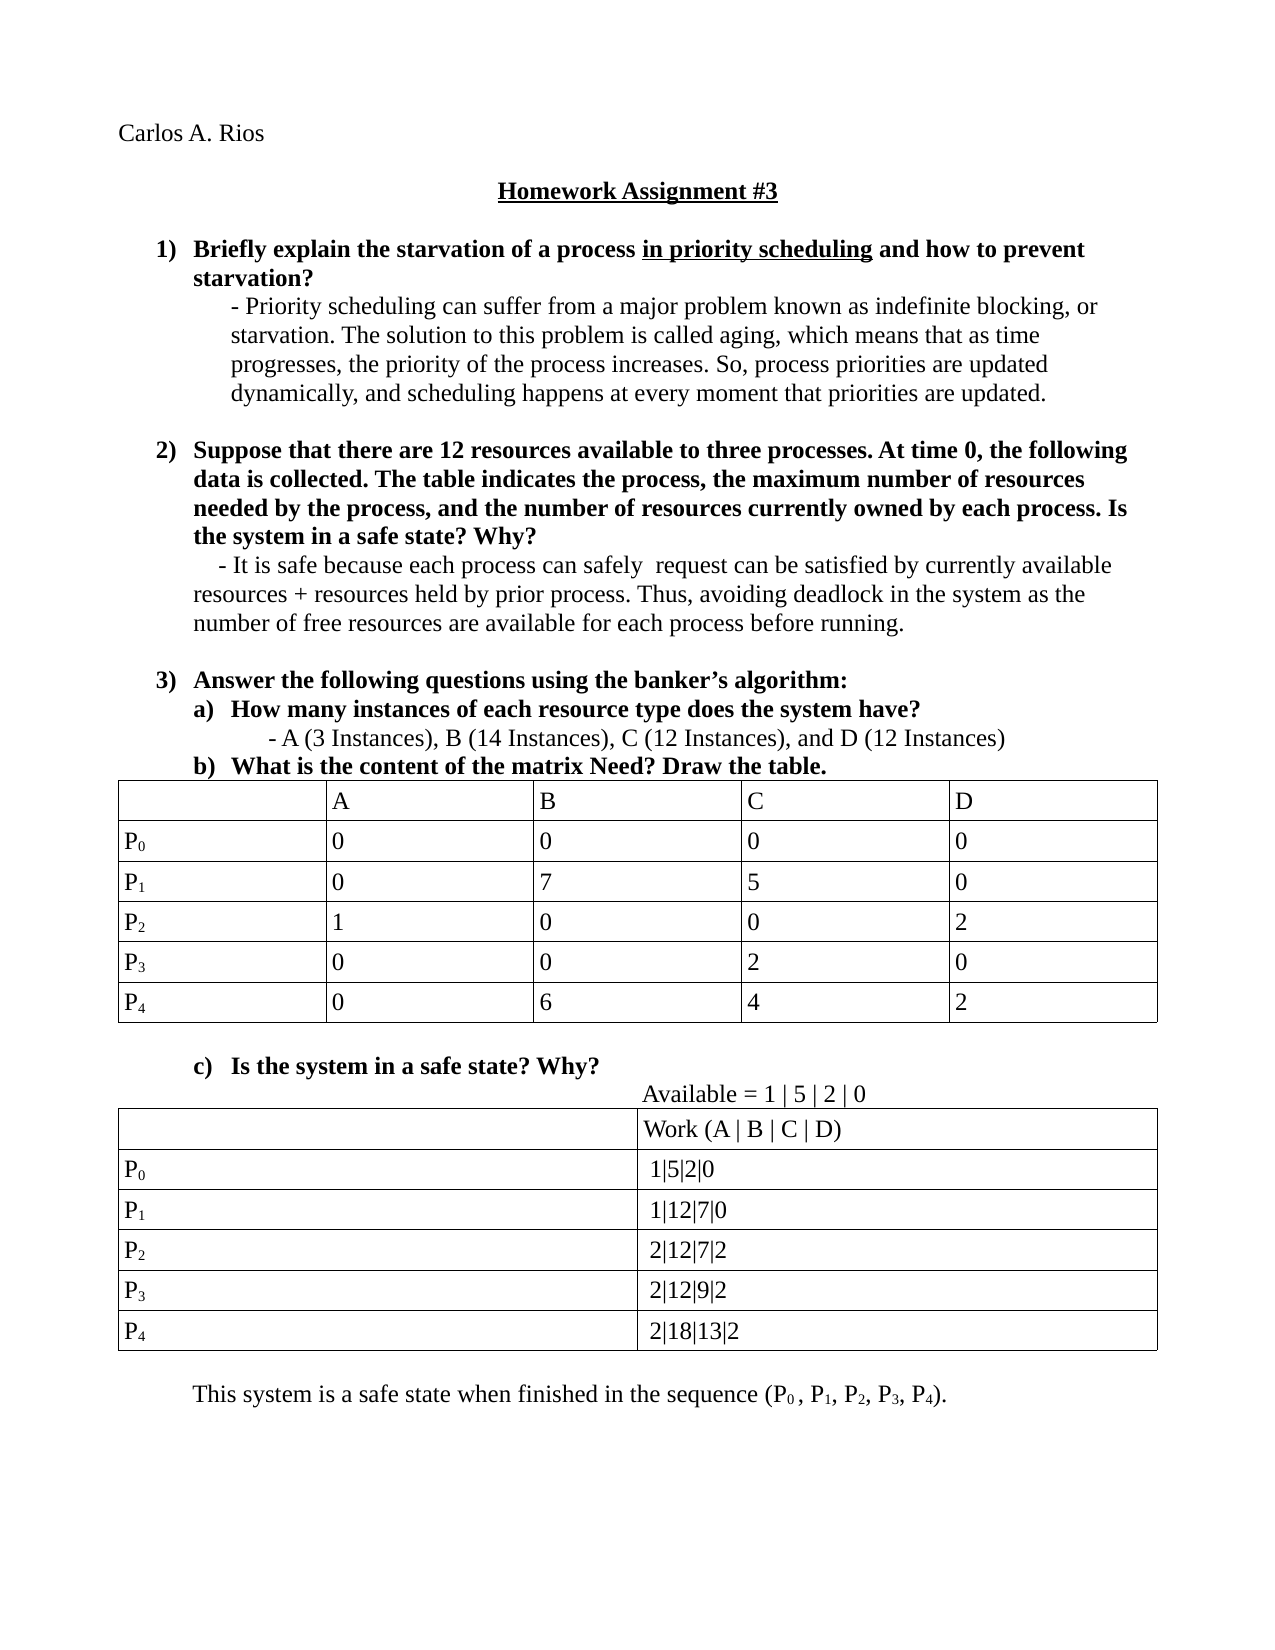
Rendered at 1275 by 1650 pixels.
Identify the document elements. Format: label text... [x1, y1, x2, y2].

table_cell 0 [950, 862, 1157, 901]
list Answer the following questions using the banker’s algorithm: [156, 665, 1157, 694]
table_cell 5 [742, 862, 949, 901]
table_header D [950, 781, 1157, 820]
table_cell P1 [119, 1190, 637, 1229]
table_header B [534, 781, 741, 820]
table_cell 0 [327, 862, 533, 901]
list Is the system in a safe state? Why? [193, 1051, 1157, 1079]
list Suppose that there are 12 resources available to three processes. At time 0, the following data is collected. The table indicates the process, the maximum number of resources needed by the process, and the number of resources currently owned by each process. Is the system in a safe state? Why? [156, 435, 1157, 550]
list How many instances of each resource type does the system have? [193, 694, 1157, 723]
table_cell P4 [119, 983, 326, 1022]
table_cell P2 [119, 1230, 637, 1269]
table_cell 0 [950, 821, 1157, 861]
table_header Work (A | B | C | D) [638, 1109, 1157, 1149]
table_cell 0 [534, 942, 741, 982]
table_cell 2 [950, 983, 1157, 1022]
table_cell P0 [119, 821, 326, 861]
table_cell P3 [119, 942, 326, 982]
table_cell 0 [327, 983, 533, 1022]
table_cell 1|12|7|0 [638, 1190, 1157, 1229]
table_cell 1 [327, 902, 533, 941]
table_cell 0 [950, 942, 1157, 982]
table_header [119, 1109, 637, 1149]
table_cell 0 [534, 902, 741, 941]
table_cell 2|12|7|2 [638, 1230, 1157, 1269]
list Available = 1 | 5 | 2 | 0 [493, 1079, 1157, 1108]
table_cell 1|5|2|0 [638, 1150, 1157, 1189]
table_cell P0 [119, 1150, 637, 1189]
table_header A [327, 781, 533, 820]
table_cell 4 [742, 983, 949, 1022]
table_cell 2|12|9|2 [638, 1271, 1157, 1310]
table_header [119, 781, 326, 820]
table_cell 0 [742, 821, 949, 861]
table_cell 0 [327, 821, 533, 861]
table_cell P1 [119, 862, 326, 901]
table_cell P2 [119, 902, 326, 941]
table_header C [742, 781, 949, 820]
table_cell 2 [742, 942, 949, 982]
list Briefly explain the starvation of a process in priority scheduling and how to prevent starvation? [156, 234, 1157, 291]
table_cell 0 [534, 821, 741, 861]
table_cell 7 [534, 862, 741, 901]
text Homework Assignment #3 [118, 176, 1157, 205]
table_cell 0 [742, 902, 949, 941]
list - Priority scheduling can suffer from a major problem known as indefinite blocking, or starvation. The solution to this problem is called aging, which means that as time progresses, the priority of the process increases. So, process priorities are updated dynamically, and scheduling happens at every moment that priorities are updated. [193, 291, 1157, 406]
table_cell 2|18|13|2 [638, 1311, 1157, 1350]
table_cell 0 [327, 942, 533, 982]
list - It is safe because each process can safely request can be satisfied by currently available resources + resources held by prior process. Thus, avoiding deadlock in the system as the number of free resources are available for each process before running. [156, 550, 1157, 636]
list What is the content of the matrix Need? Draw the table. [193, 751, 1157, 780]
table_cell 6 [534, 983, 741, 1022]
list - A (3 Instances), B (14 Instances), C (12 Instances), and D (12 Instances) [231, 723, 1157, 751]
table_cell P4 [119, 1311, 637, 1350]
text This system is a safe state when finished in the sequence (P0 , P1, P2, P3, P4). [118, 1379, 1157, 1408]
table_cell 2 [950, 902, 1157, 941]
table_cell P3 [119, 1271, 637, 1310]
